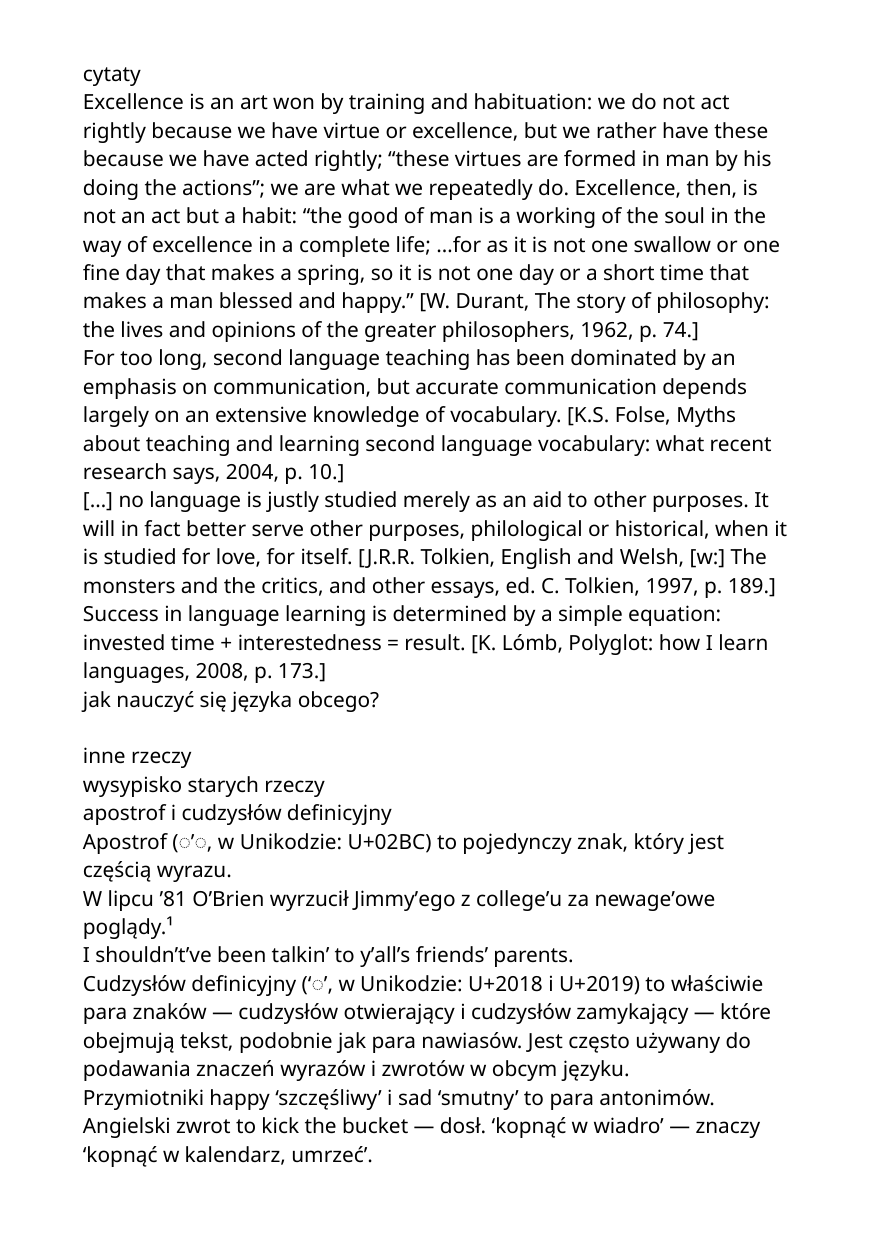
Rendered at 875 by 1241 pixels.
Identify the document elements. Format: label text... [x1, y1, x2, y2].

text Excellence is an art won by training and habituation: we do not act rightly because we have virtue or excellence, but we rather have these because we have acted rightly; “these virtues are formed in man by his doing the actions”; we are what we repeatedly do. Excellence, then, is not an act but a habit: “the good of man is a working of the soul in the way of excellence in a complete life; …for as it is not one swallow or one fine day that makes a spring, so it is not one day or a short time that makes a man blessed and happy.” [W. Durant, The story of philosophy: the lives and opinions of the greater philosophers, 1962, p. 74.] [83, 87, 791, 343]
text Apostrof (◌ʼ◌, w Unikodzie: U+02BC) to pojedynczy znak, który jest częścią wyrazu. [83, 827, 791, 884]
text W lipcu ʼ81 OʼBrien wyrzucił Jimmyʼego z collegeʼu za newageʼowe poglądy.¹ [83, 884, 791, 941]
text Success in language learning is determined by a simple equation: invested time + interestedness = result. [K. Lómb, Polyglot: how I learn languages, 2008, p. 173.] [83, 599, 791, 685]
text cytaty [83, 59, 791, 87]
text inne rzeczy [83, 742, 791, 770]
text jak nauczyć się języka obcego? [83, 685, 791, 713]
text Przymiotniki happy ‘szczęśliwy’ i sad ‘smutny’ to para antonimów. [83, 1083, 791, 1111]
text For too long, second language teaching has been dominated by an emphasis on communication, but accurate communication depends largely on an extensive knowledge of vocabulary. [K.S. Folse, Myths about teaching and learning second language vocabulary: what recent research says, 2004, p. 10.] [83, 343, 791, 486]
text wysypisko starych rzeczy [83, 770, 791, 798]
text Cudzysłów definicyjny (‘◌’, w Unikodzie: U+2018 i U+2019) to właściwie para znaków — cudzysłów otwierający i cudzysłów zamykający — które obejmują tekst, podobnie jak para nawiasów. Jest często używany do podawania znaczeń wyrazów i zwrotów w obcym języku. [83, 969, 791, 1083]
text I shouldnʼtʼve been talkinʼ to yʼallʼs friendsʼ parents. [83, 941, 791, 969]
text Angielski zwrot to kick the bucket — dosł. ‘kopnąć w wiadro’ — znaczy ‘kopnąć w kalendarz, umrzeć’. [83, 1111, 791, 1168]
text apostrof i cudzysłów definicyjny [83, 798, 791, 827]
text […] no language is justly studied merely as an aid to other purposes. It will in fact better serve other purposes, philological or historical, when it is studied for love, for itself. [J.R.R. Tolkien, English and Welsh, [w:] The monsters and the critics, and other essays, ed. C. Tolkien, 1997, p. 189.] [83, 486, 791, 599]
